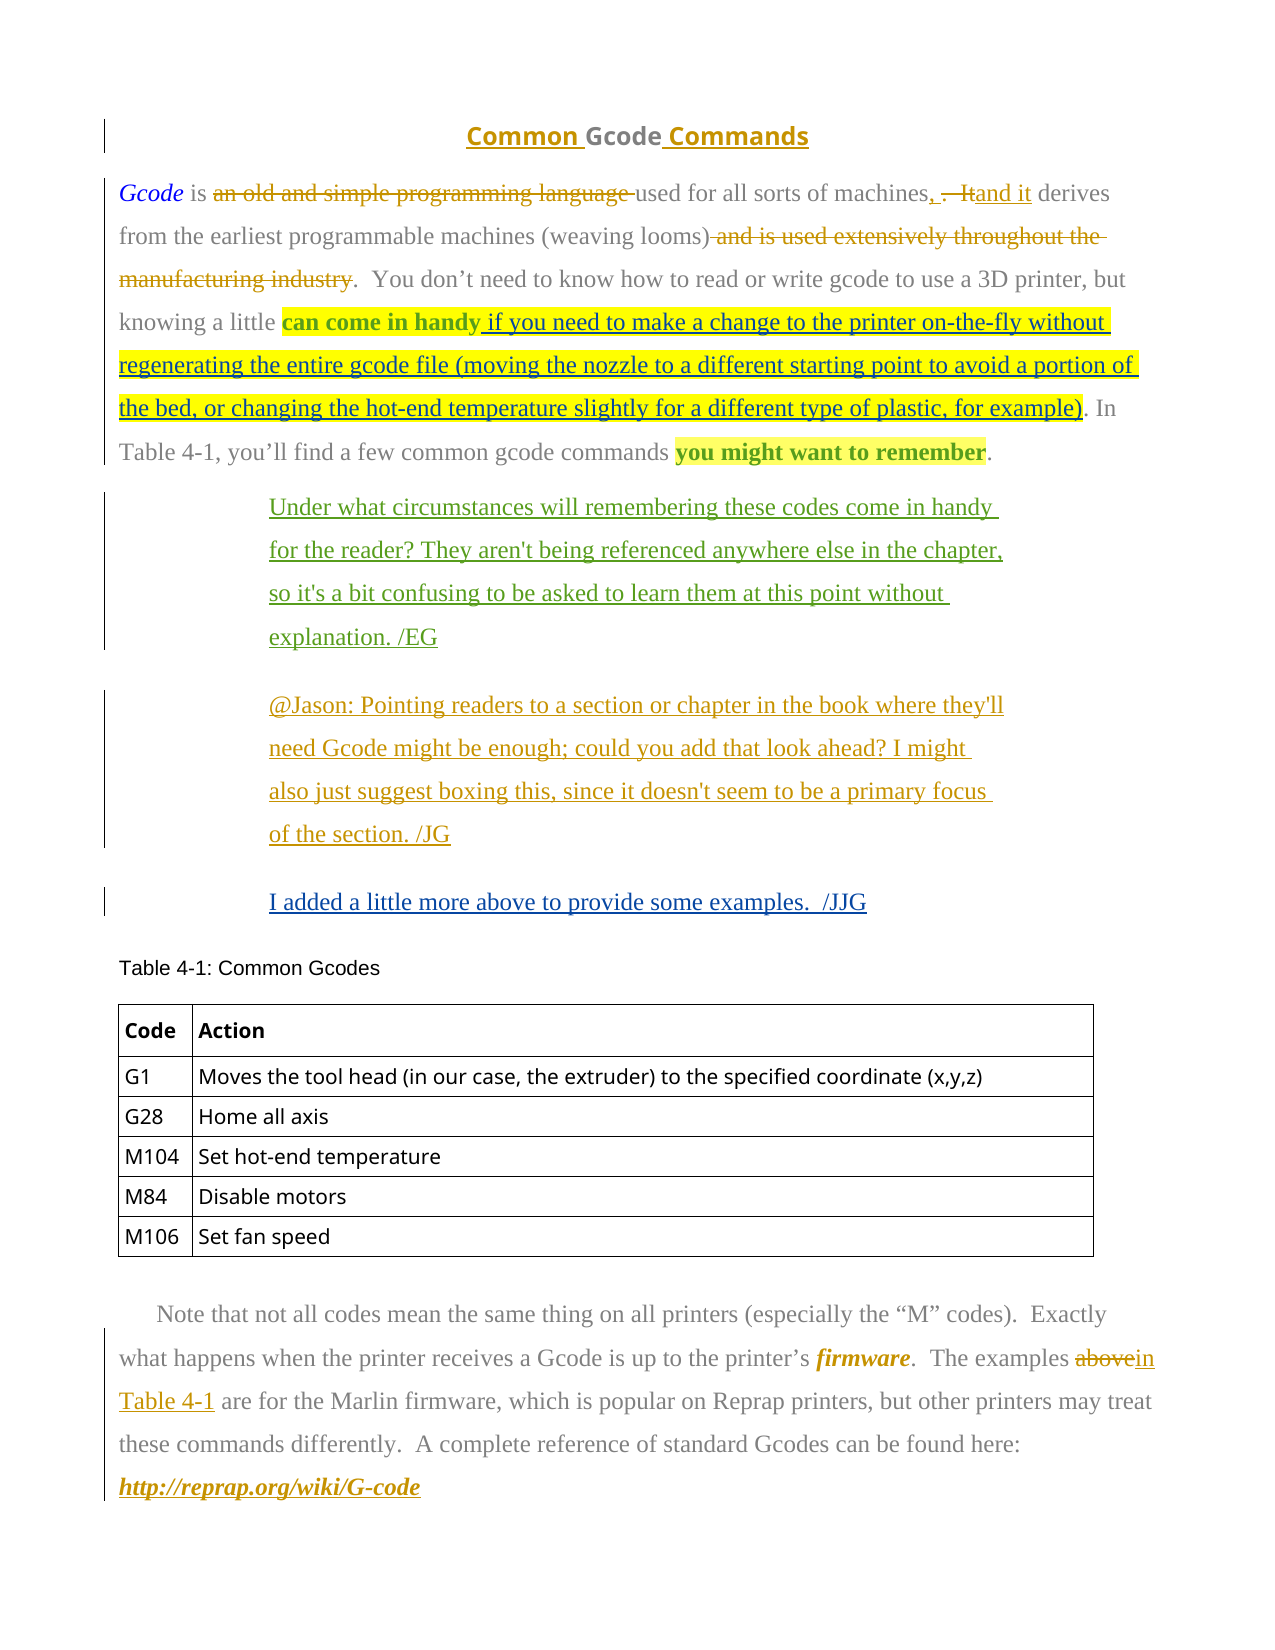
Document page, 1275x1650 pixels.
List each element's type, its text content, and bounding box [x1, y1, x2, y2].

table_cell M106 [119, 1217, 192, 1256]
text Note that not all codes mean the same thing on all printers (especially the “M” codes). Exactly what happens when the printer receives a Gcode is up to the printer’s firmware. The examples in Table 4-1 are for the Marlin firmware, which is popular on Reprap printers, but other printers may treat these commands differently. A complete reference of standard Gcodes can be found here: http://reprap.org/wiki/G-code [118, 1299, 1156, 1501]
title Table 4-1: Common Gcodes [118, 955, 1156, 979]
table_header Code [119, 1005, 192, 1056]
text I added a little more above to provide some examples. /JJG [268, 887, 1006, 916]
table_cell Moves the tool head (in our case, the extruder) to the specified coordinate (x,y,z) [193, 1057, 1093, 1096]
text Under what circumstances will remembering these codes come in handy for the reader? They aren't being referenced anywhere else in the chapter, so it's a bit confusing to be asked to learn them at this point without explanation. /EG [268, 492, 1006, 650]
table_cell G28 [119, 1097, 192, 1136]
table_header Action [193, 1005, 1093, 1056]
table_cell Set hot-end temperature [193, 1137, 1093, 1176]
text @Jason: Pointing readers to a section or chapter in the book where they'll need Gcode might be enough; could you add that look ahead? I might also just suggest boxing this, since it doesn't seem to be a primary focus of the section. /JG [268, 690, 1006, 848]
table_cell M84 [119, 1177, 192, 1216]
text Common Gcode Commands [118, 118, 1156, 153]
text Gcode is used for all sorts of machines, and it derives from the earliest programmable machines (weaving looms). You don’t need to know how to read or write gcode to use a 3D printer, but knowing a little can come in handy if you need to make a change to the printer on-the-fly without regenerating the entire gcode file (moving the nozzle to a different starting point to avoid a portion of the bed, or changing the hot-end temperature slightly for a different type of plastic, for example). In Table 4-1, you’ll find a few common gcode commands you might want to remember. [118, 178, 1156, 465]
table_cell M104 [119, 1137, 192, 1176]
table_cell Disable motors [193, 1177, 1093, 1216]
table_cell G1 [119, 1057, 192, 1096]
table_cell Set fan speed [193, 1217, 1093, 1256]
table_cell Home all axis [193, 1097, 1093, 1136]
